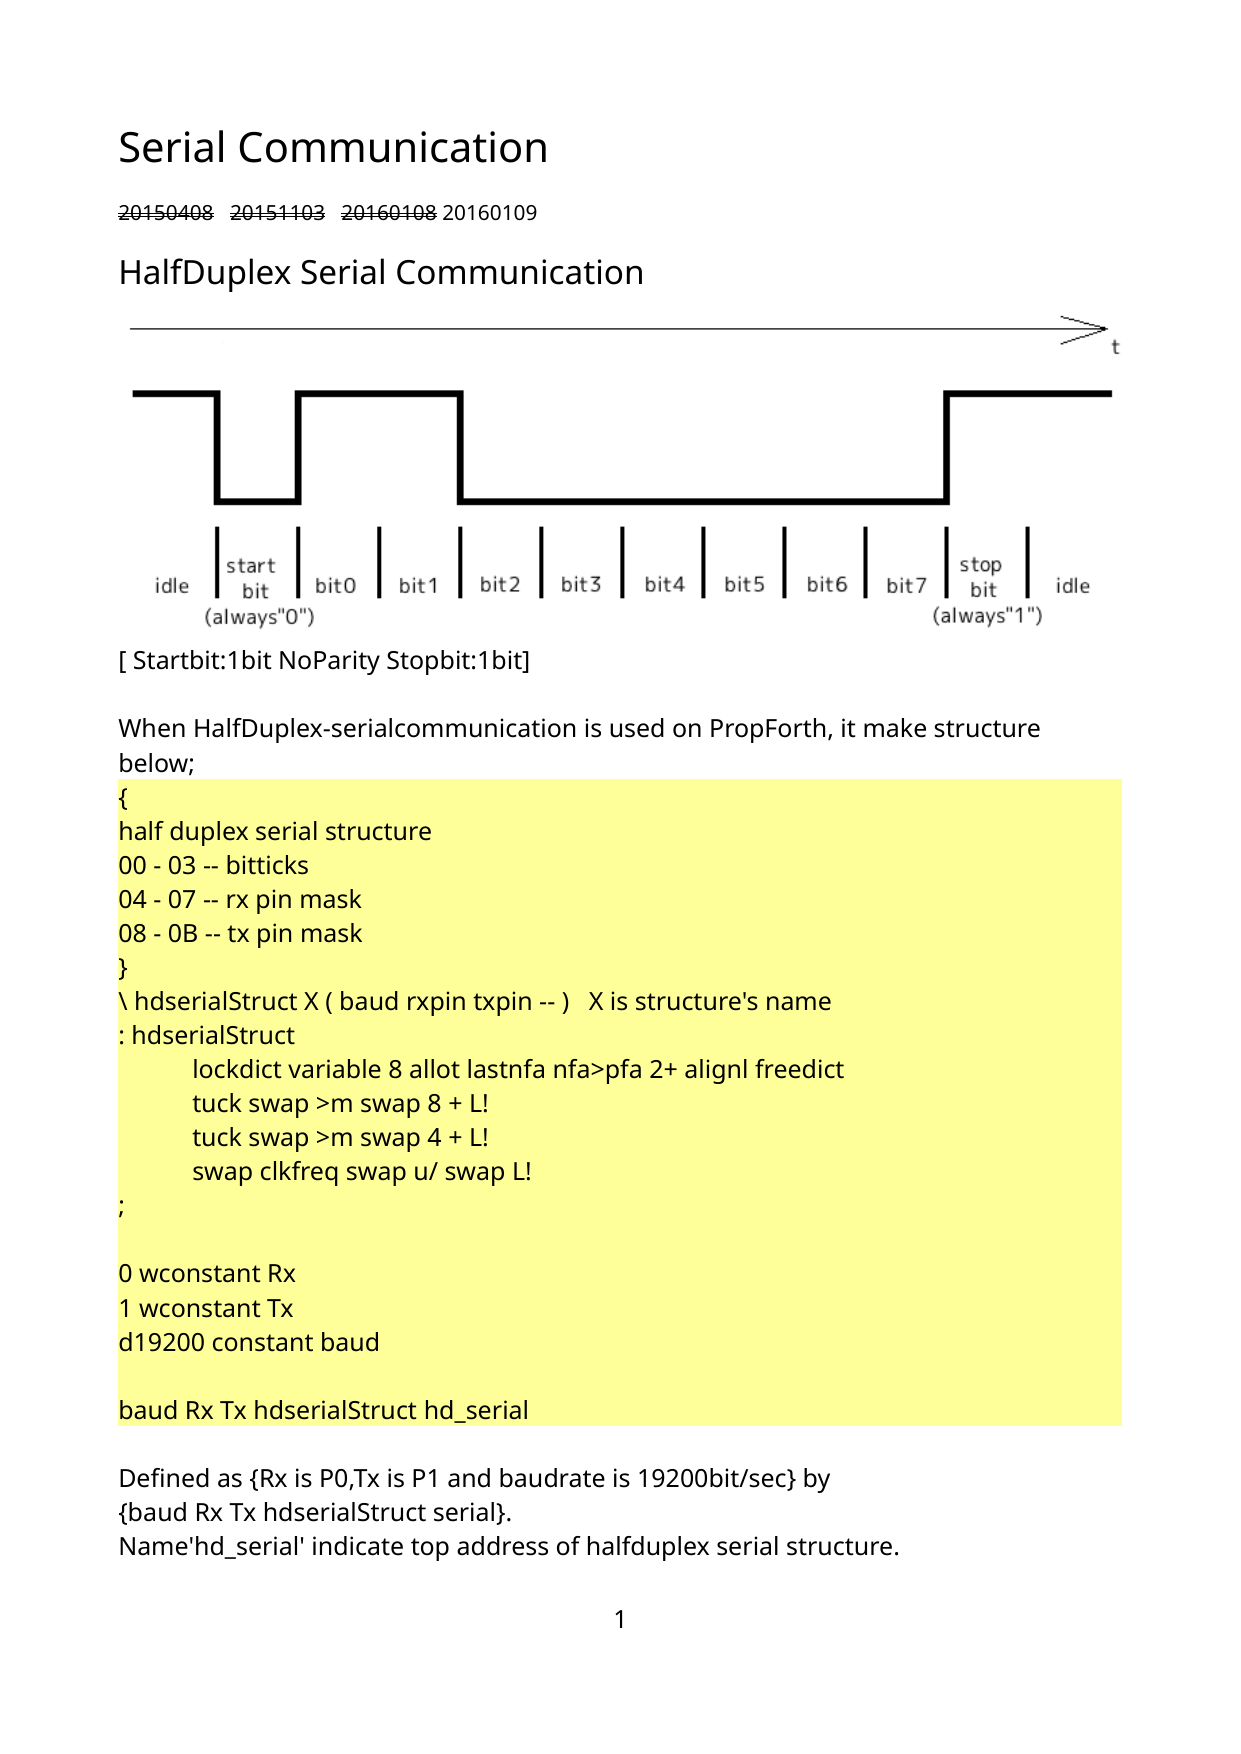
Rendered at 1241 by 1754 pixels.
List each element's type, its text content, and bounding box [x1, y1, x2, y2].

text tuck swap >m swap 8 + L! [118, 1086, 1122, 1120]
text 08 - 0B -- tx pin mask [118, 916, 1122, 949]
text tuck swap >m swap 4 + L! [118, 1120, 1122, 1154]
text HalfDuplex Serial Communication [118, 249, 1122, 294]
text [118, 294, 1122, 300]
text swap clkfreq swap u/ swap L! [118, 1154, 1122, 1188]
picture [118, 300, 1123, 643]
text 20150408 20151103 20160108 20160109 [118, 198, 1122, 226]
text baud Rx Tx hdserialStruct hd_serial [118, 1392, 1122, 1426]
text } [118, 949, 1122, 984]
text \ hdserialStruct X ( baud rxpin txpin -- ) X is structure's name [118, 984, 1122, 1018]
text When HalfDuplex-serialcommunication is used on PropForth, it make structure below; [118, 711, 1122, 779]
text half duplex serial structure [118, 813, 1122, 847]
text 0 wconstant Rx [118, 1256, 1122, 1290]
text {baud Rx Tx hdserialStruct serial}. [118, 1494, 1122, 1529]
text [ Startbit:1bit NoParity Stopbit:1bit] [118, 643, 1122, 677]
text Defined as {Rx is P0,Tx is P1 and baudrate is 19200bit/sec} by [118, 1461, 1122, 1494]
text 00 - 03 -- bitticks [118, 847, 1122, 881]
text Serial Communication [118, 118, 1122, 175]
text 1 wconstant Tx [118, 1290, 1122, 1324]
text 04 - 07 -- rx pin mask [118, 881, 1122, 916]
text ; [118, 1188, 1122, 1222]
text Name'hd_serial' indicate top address of halfduplex serial structure. [118, 1529, 1122, 1563]
text d19200 constant baud [118, 1324, 1122, 1358]
text { [118, 779, 1122, 813]
text lockdict variable 8 allot lastnfa nfa>pfa 2+ alignl freedict [118, 1052, 1122, 1086]
text : hdserialStruct [118, 1018, 1122, 1052]
